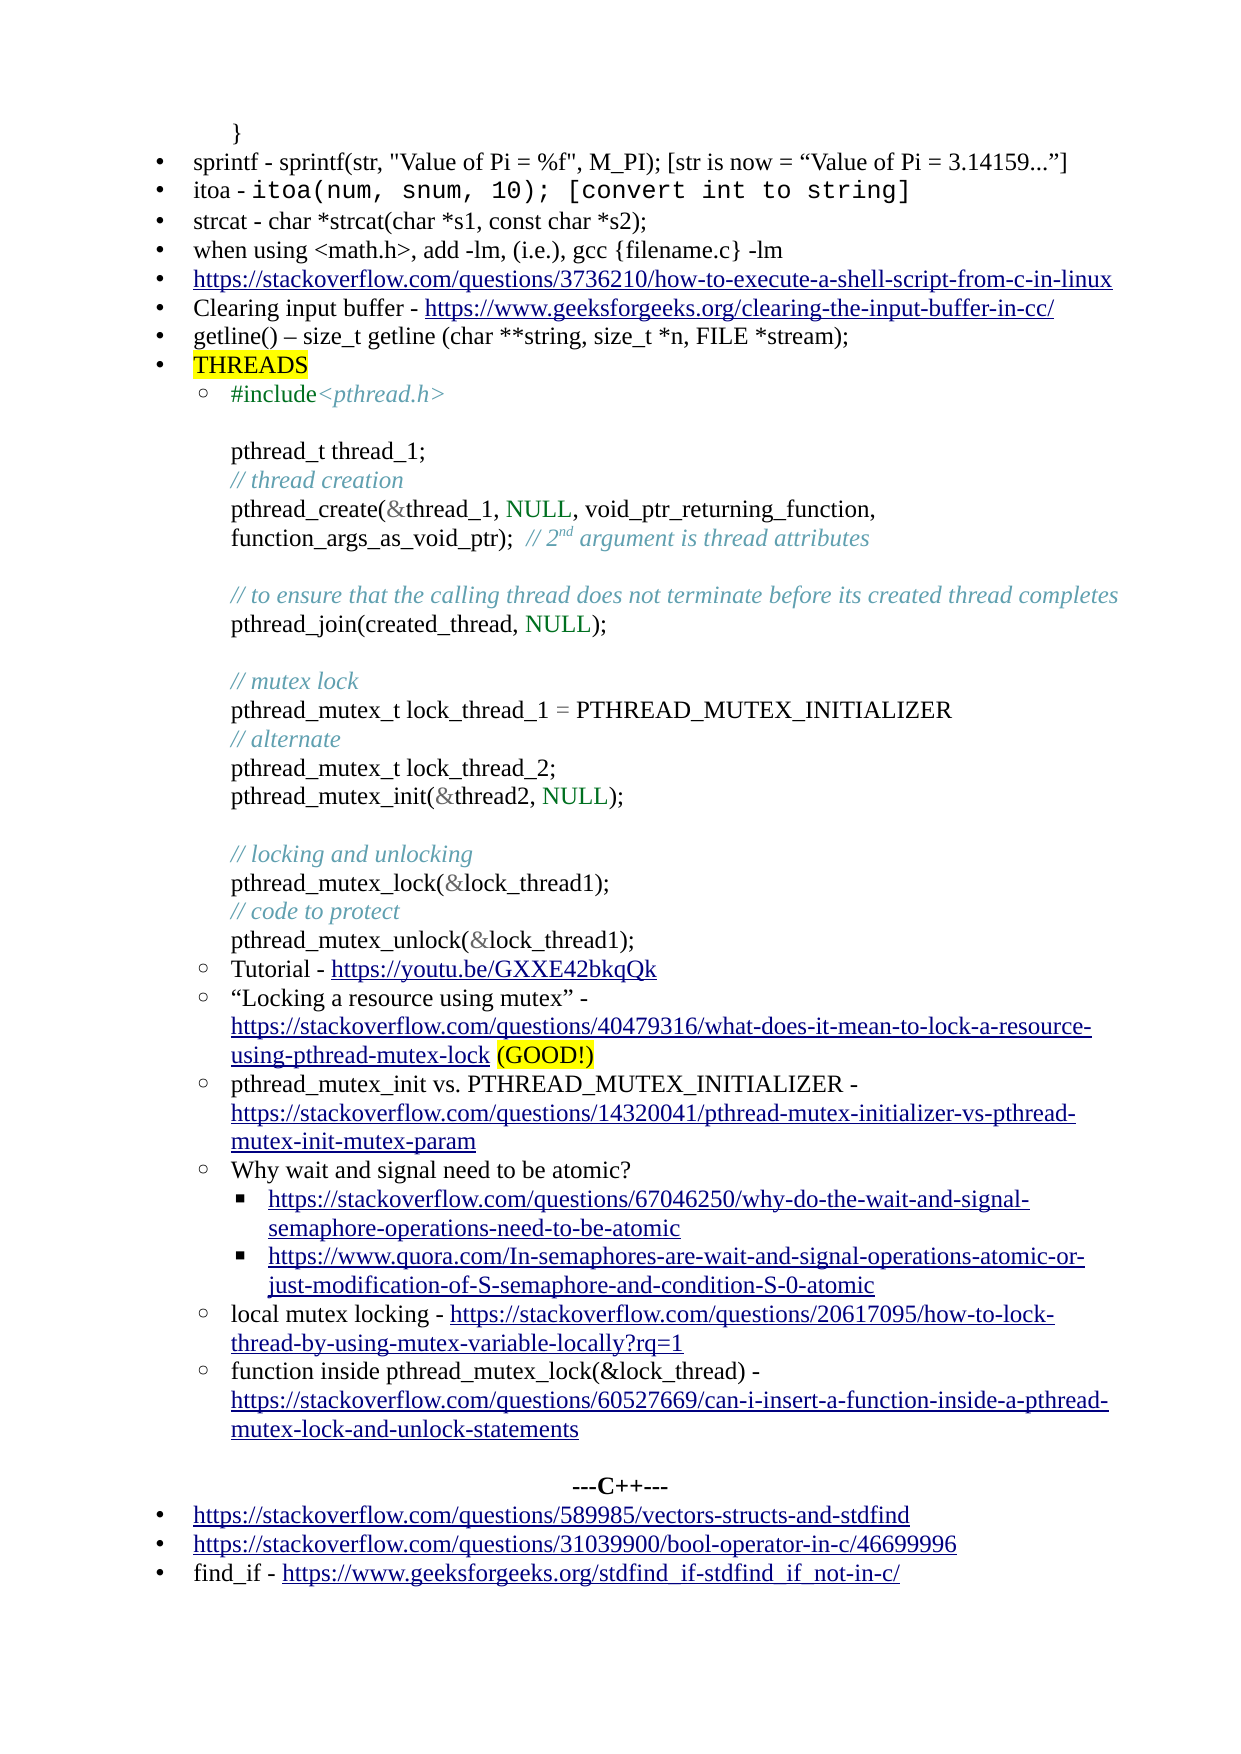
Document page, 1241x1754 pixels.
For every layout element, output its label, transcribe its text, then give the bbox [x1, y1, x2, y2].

list “Locking a resource using mutex” - https://stackoverflow.com/questions/40479316/what-does-it-mean-to-lock-a-resource-using-pthread-mutex-lock (GOOD!) [193, 983, 1122, 1069]
list pthread_t thread_1; [193, 436, 1122, 465]
list pthread_mutex_init(&thread2, NULL); [193, 781, 1122, 810]
list https://stackoverflow.com/questions/67046250/why-do-the-wait-and-signal-semaphore-operations-need-to-be-atomic [231, 1184, 1122, 1241]
list pthread_join(created_thread, NULL); [193, 609, 1122, 638]
list // code to protect [193, 896, 1122, 925]
list pthread_mutex_unlock(&lock_thread1); [193, 925, 1122, 954]
list pthread_mutex_lock(&lock_thread1); [193, 868, 1122, 896]
list itoa - itoa(num, snum, 10); [convert int to string] [156, 176, 1122, 206]
list pthread_mutex_t lock_thread_1 = PTHREAD_MUTEX_INITIALIZER [193, 695, 1122, 724]
list Tutorial - https://youtu.be/GXXE42bkqQk [193, 954, 1122, 983]
list THREADS [156, 350, 1122, 379]
list // alternate [193, 724, 1122, 753]
list // thread creation [193, 465, 1122, 494]
list https://stackoverflow.com/questions/589985/vectors-structs-and-stdfind [156, 1500, 1122, 1529]
list sprintf - sprintf(str, "Value of Pi = %f", M_PI); [str is now = “Value of Pi = 3.14159...”] [156, 147, 1122, 176]
list function inside pthread_mutex_lock(&lock_thread) - https://stackoverflow.com/questions/60527669/can-i-insert-a-function-inside-a-pthread-mutex-lock-and-unlock-statements [193, 1356, 1122, 1443]
list getline() – size_t getline (char **string, size_t *n, FILE *stream); [156, 321, 1122, 350]
list https://www.quora.com/In-semaphores-are-wait-and-signal-operations-atomic-or-just-modification-of-S-semaphore-and-condition-S-0-atomic [231, 1241, 1122, 1299]
list // mutex lock [193, 666, 1122, 695]
list // locking and unlocking [193, 839, 1122, 868]
list local mutex locking - https://stackoverflow.com/questions/20617095/how-to-lock-thread-by-using-mutex-variable-locally?rq=1 [193, 1299, 1122, 1356]
list Clearing input buffer - https://www.geeksforgeeks.org/clearing-the-input-buffer-in-cc/ [156, 293, 1122, 321]
list find_if - https://www.geeksforgeeks.org/stdfind_if-stdfind_if_not-in-c/ [156, 1558, 1122, 1586]
list // to ensure that the calling thread does not terminate before its created thread completes [193, 580, 1122, 609]
list } [193, 118, 1122, 147]
list #include<pthread.h> [193, 379, 1122, 408]
text ---C++--- [118, 1471, 1122, 1500]
list pthread_mutex_init vs. PTHREAD_MUTEX_INITIALIZER - https://stackoverflow.com/questions/14320041/pthread-mutex-initializer-vs-pthread-mutex-init-mutex-param [193, 1069, 1122, 1155]
list Why wait and signal need to be atomic? [193, 1155, 1122, 1184]
list pthread_create(&thread_1, NULL, void_ptr_returning_function, function_args_as_void_ptr); // 2nd argument is thread attributes [193, 494, 1122, 551]
list when using <math.h>, add -lm, (i.e.), gcc {filename.c} -lm [156, 235, 1122, 264]
list pthread_mutex_t lock_thread_2; [193, 753, 1122, 781]
list strcat - char *strcat(char *s1, const char *s2); [156, 206, 1122, 235]
list https://stackoverflow.com/questions/31039900/bool-operator-in-c/46699996 [156, 1529, 1122, 1558]
list https://stackoverflow.com/questions/3736210/how-to-execute-a-shell-script-from-c-in-linux [156, 264, 1122, 293]
